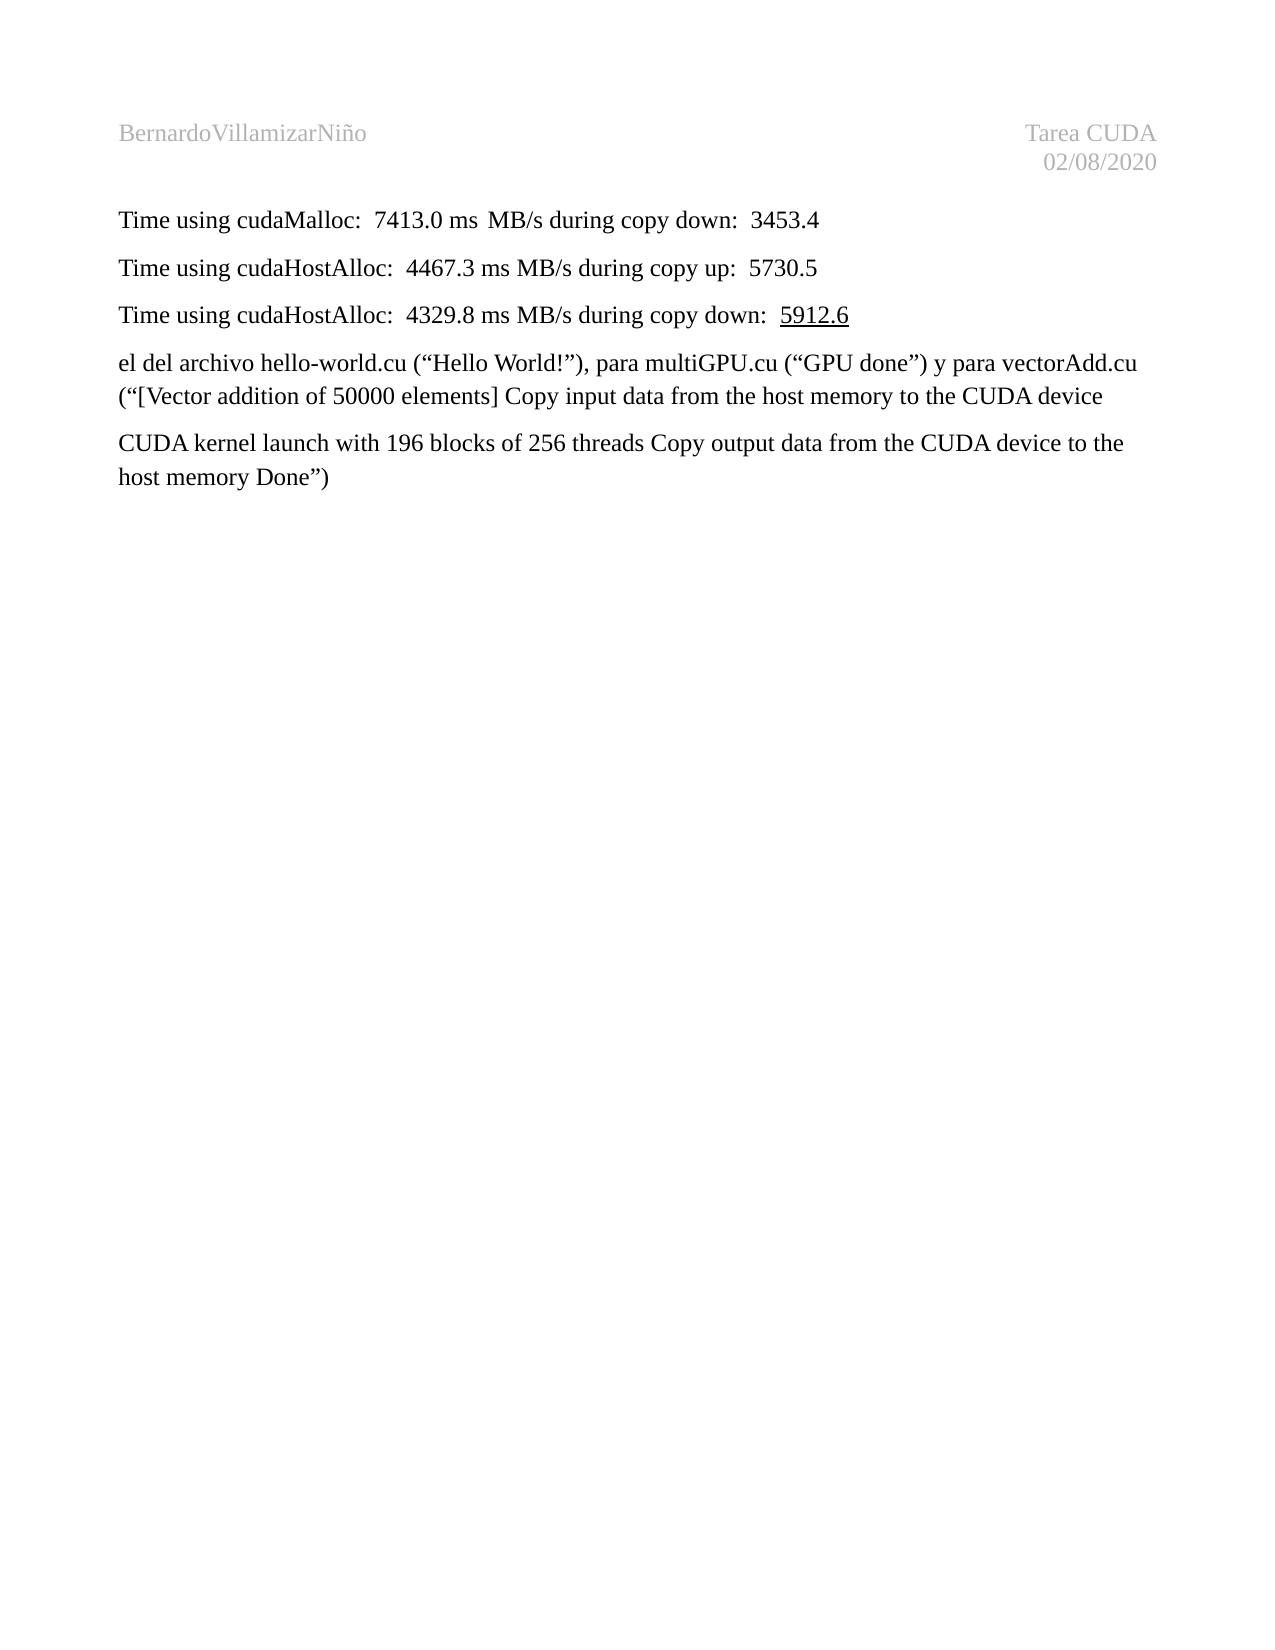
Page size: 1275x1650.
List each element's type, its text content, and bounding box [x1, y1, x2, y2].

text el del archivo hello-world.cu (“Hello World!”), para multiGPU.cu (“GPU done”) y para vectorAdd.cu (“[Vector addition of 50000 elements] Copy input data from the host memory to the CUDA device [118, 348, 1157, 410]
text Time using cudaHostAlloc: 4329.8 ms MB/s during copy down: 5912.6 [118, 300, 1157, 329]
text Time using cudaHostAlloc: 4467.3 ms MB/s during copy up: 5730.5 [118, 253, 1157, 281]
text Time using cudaMalloc: 7413.0 ms MB/s during copy down: 3453.4 [118, 205, 1157, 234]
text CUDA kernel launch with 196 blocks of 256 threads Copy output data from the CUDA device to the host memory Done”) [118, 428, 1157, 490]
